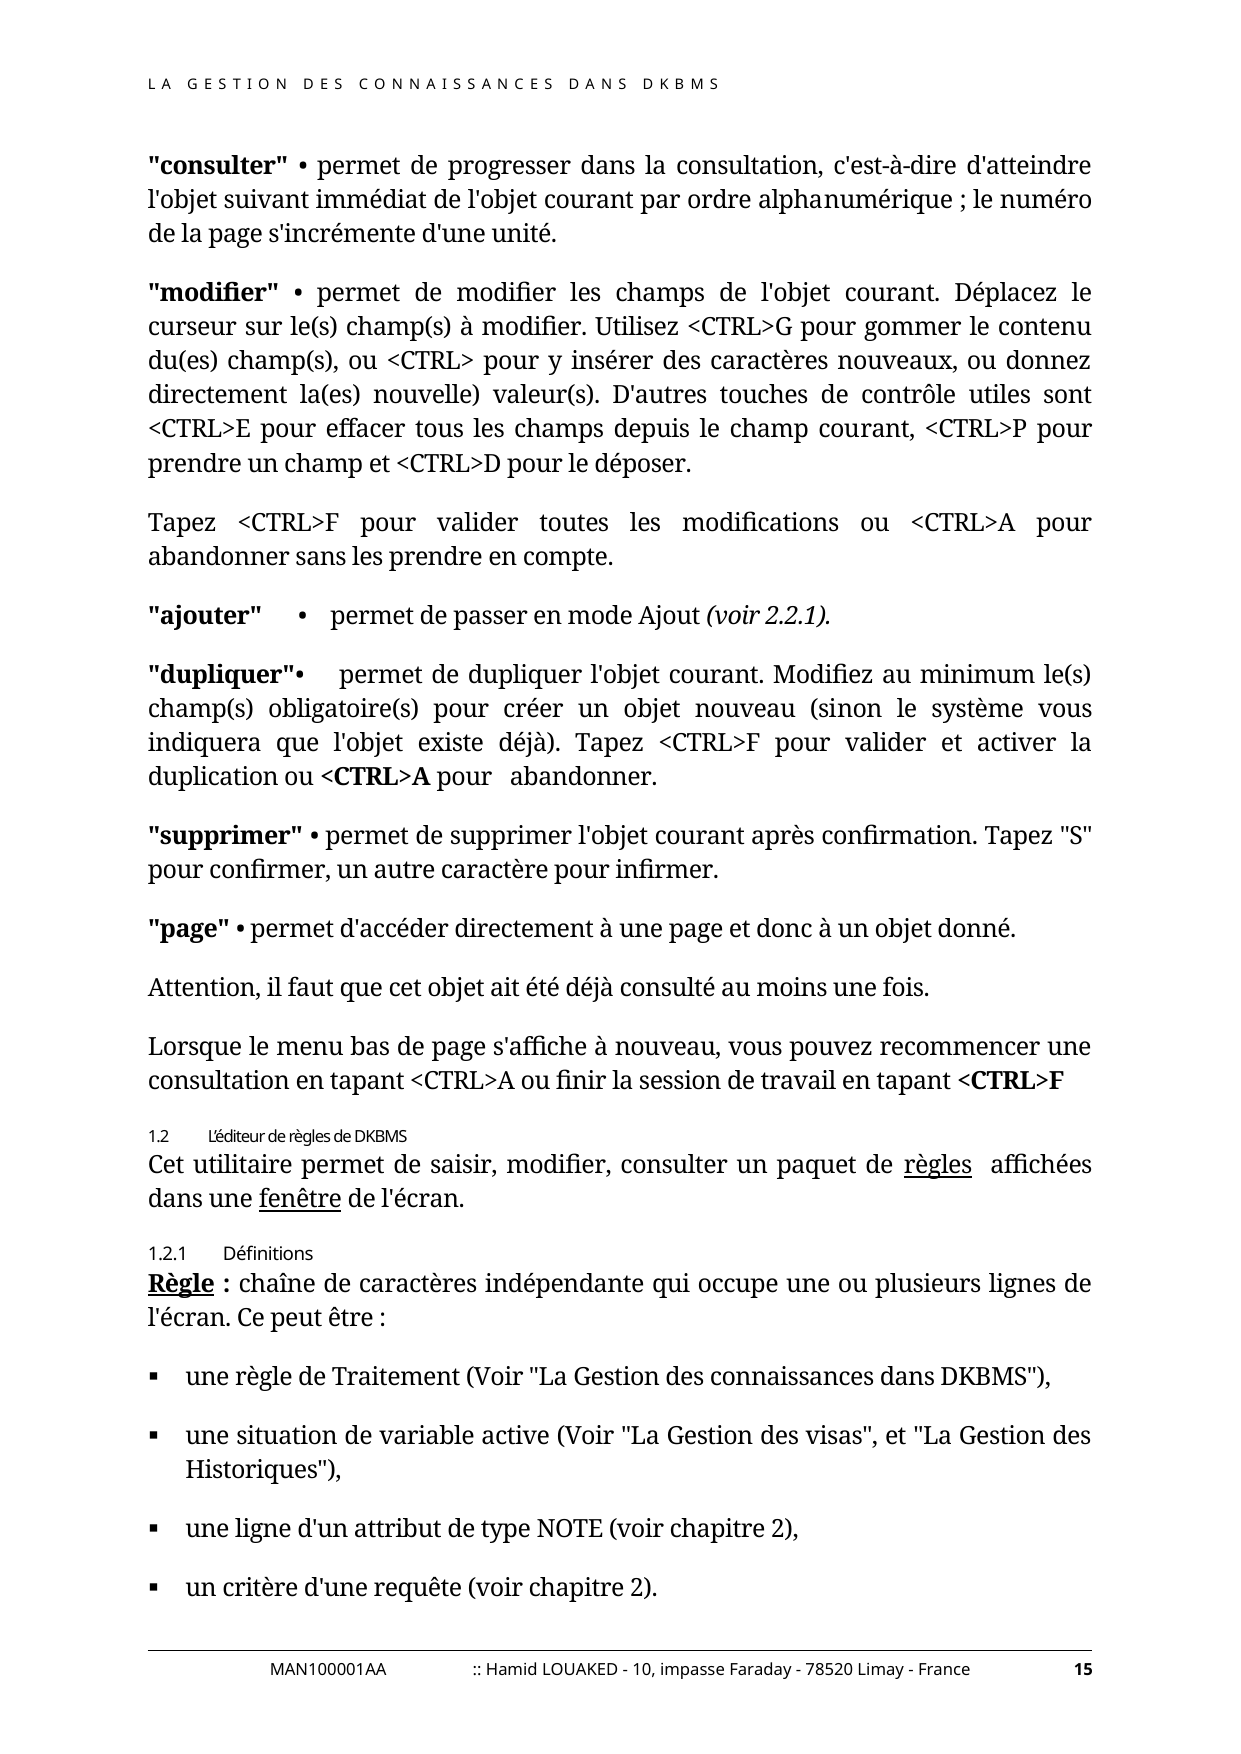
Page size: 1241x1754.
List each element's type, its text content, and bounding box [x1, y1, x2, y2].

list une règle de Traitement (Voir "La Gestion des connaissances dans DKBMS"), [148, 1359, 1092, 1393]
list un critère d'une requête (voir chapitre 2). [148, 1570, 1092, 1604]
list une ligne d'un attribut de type NOTE (voir chapitre 2), [148, 1511, 1092, 1545]
subtitle Définitions [148, 1240, 1092, 1266]
text "consulter" • permet de progresser dans la consultation, c'est-à-dire d'atteindre l'objet suivant immédiat de l'objet courant par ordre alpha­numérique ; le numéro de la page s'incrémente d'une unité. [148, 148, 1092, 250]
text "page" • permet d'accéder directement à une page et donc à un objet donné. [148, 911, 1092, 945]
text "supprimer" • permet de supprimer l'objet courant après confirmation. Tapez "S" pour confirmer, un autre caractère pour infirmer. [148, 818, 1092, 886]
text "modifier" • permet de modifier les champs de l'objet courant. Déplacez le curseur sur le(s) champ(s) à modifier. Utilisez <CTRL>G pour gommer le contenu du(es) champ(s), ou <CTRL> pour y insérer des caractères nouveaux, ou donnez directement la(es) nouvelle) valeur(s). D'autres touches de contrôle utiles sont <CTRL>E pour effacer tous les champs depuis le champ cou­rant, <CTRL>P pour prendre un champ et <CTRL>D pour le déposer. [148, 275, 1092, 479]
text Cet utilitaire permet de saisir, modifier, consulter un paquet de règles affichées dans une fenêtre de l'écran. [148, 1147, 1092, 1215]
text "dupliquer" • permet de dupliquer l'objet courant. Modifiez au minimum le(s) champ(s) obligatoire(s) pour créer un objet nouveau (si­non le système vous indiquera que l'objet existe déjà). Tapez <CTRL>F pour valider et activer la duplication ou <CTRL>A pour abandonner. [148, 656, 1092, 793]
list une situation de variable active (Voir "La Gestion des visas", et "La Gestion des Historiques"), [148, 1418, 1092, 1486]
text "ajouter" • permet de passer en mode Ajout (voir 2.2.1). [148, 597, 1092, 631]
text Règle : chaîne de caractères indépendante qui occupe une ou plusieurs lignes de l'écran. Ce peut être : [148, 1266, 1092, 1334]
subtitle L’éditeur de règles de DKBMS [148, 1122, 1092, 1147]
text Attention, il faut que cet objet ait été déjà consulté au moins une fois. [148, 970, 1092, 1004]
text Tapez <CTRL>F pour valider toutes les modifications ou <CTRL>A pour abandonner sans les prendre en compte. [148, 504, 1092, 572]
text Lorsque le menu bas de page s'affiche à nouveau, vous pouvez recommencer une consultation en tapant <CTRL>A ou finir la session de travail en tapant <CTRL>F [148, 1029, 1092, 1097]
